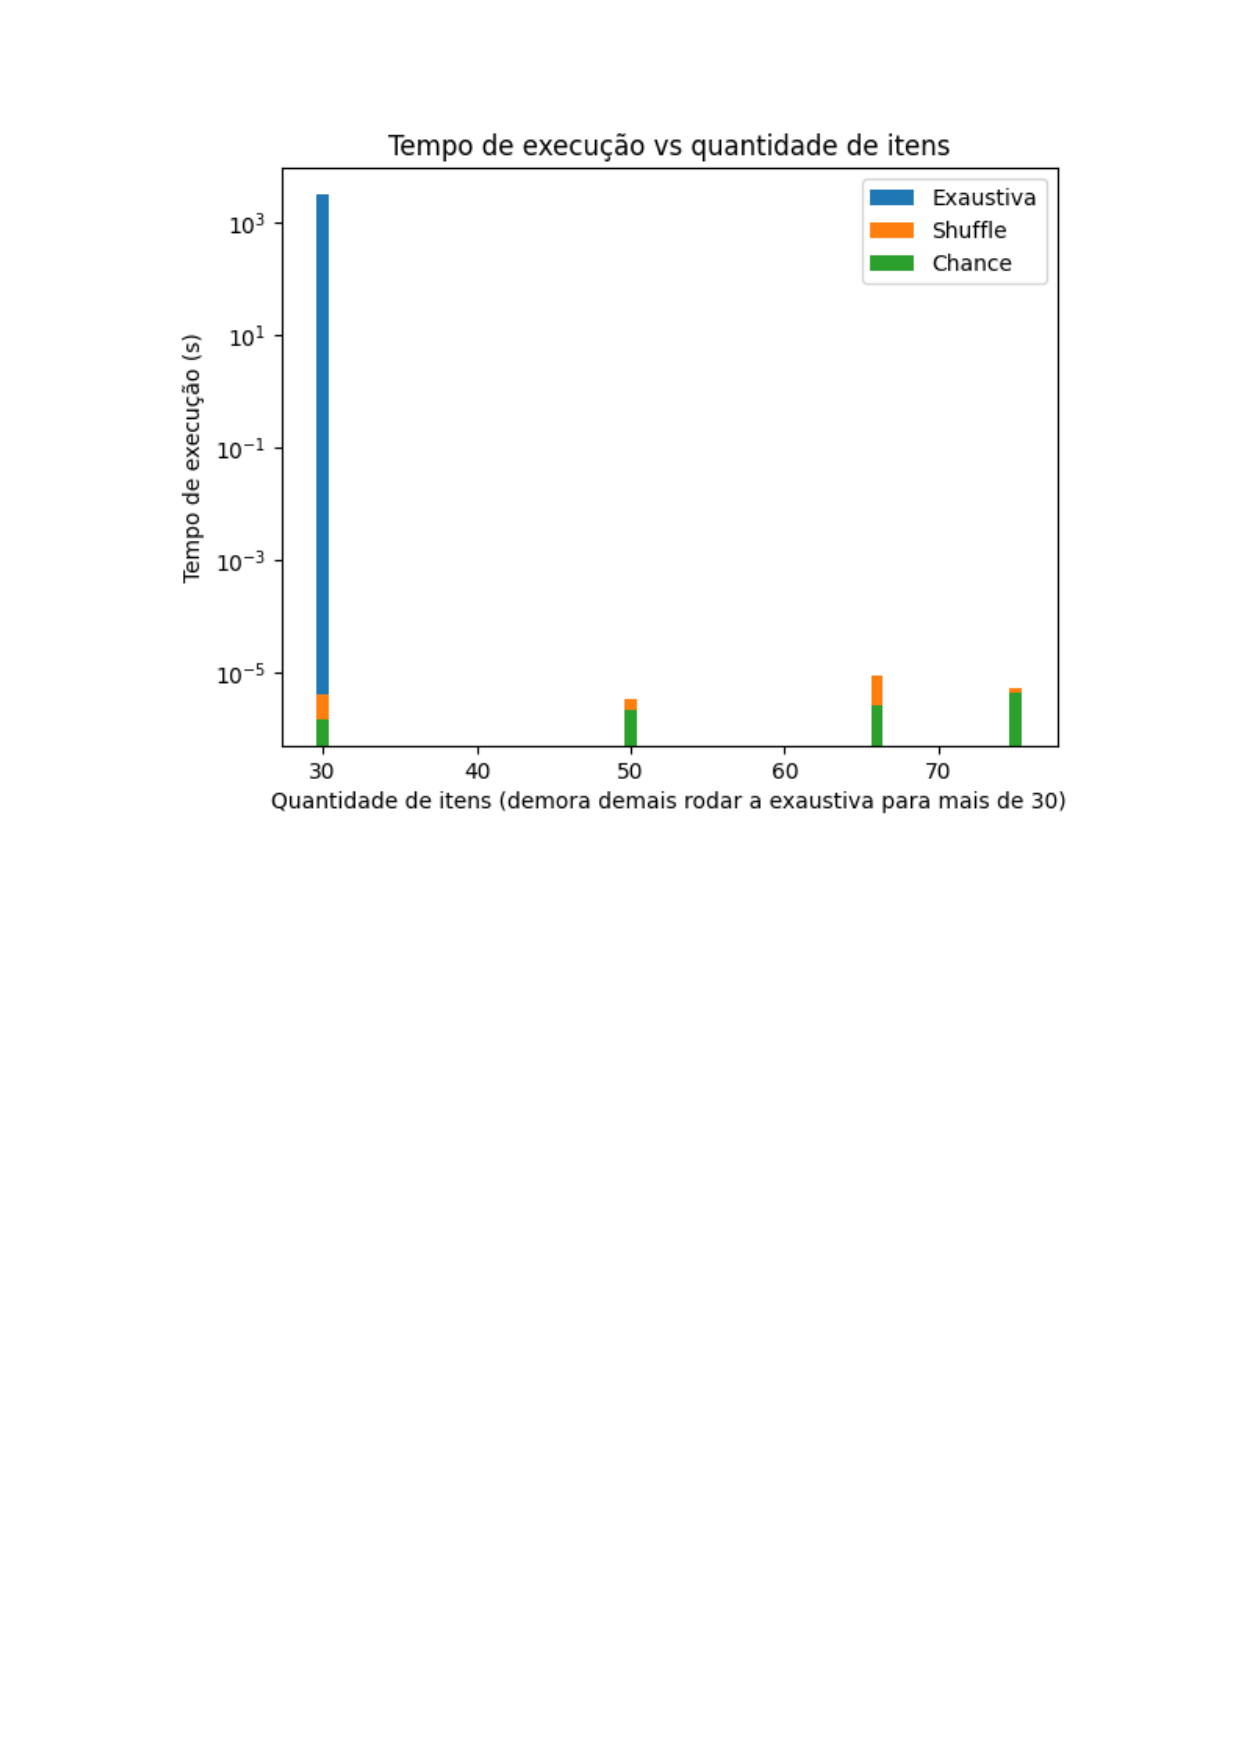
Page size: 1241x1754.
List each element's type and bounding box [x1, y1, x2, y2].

picture [168, 118, 1072, 829]
